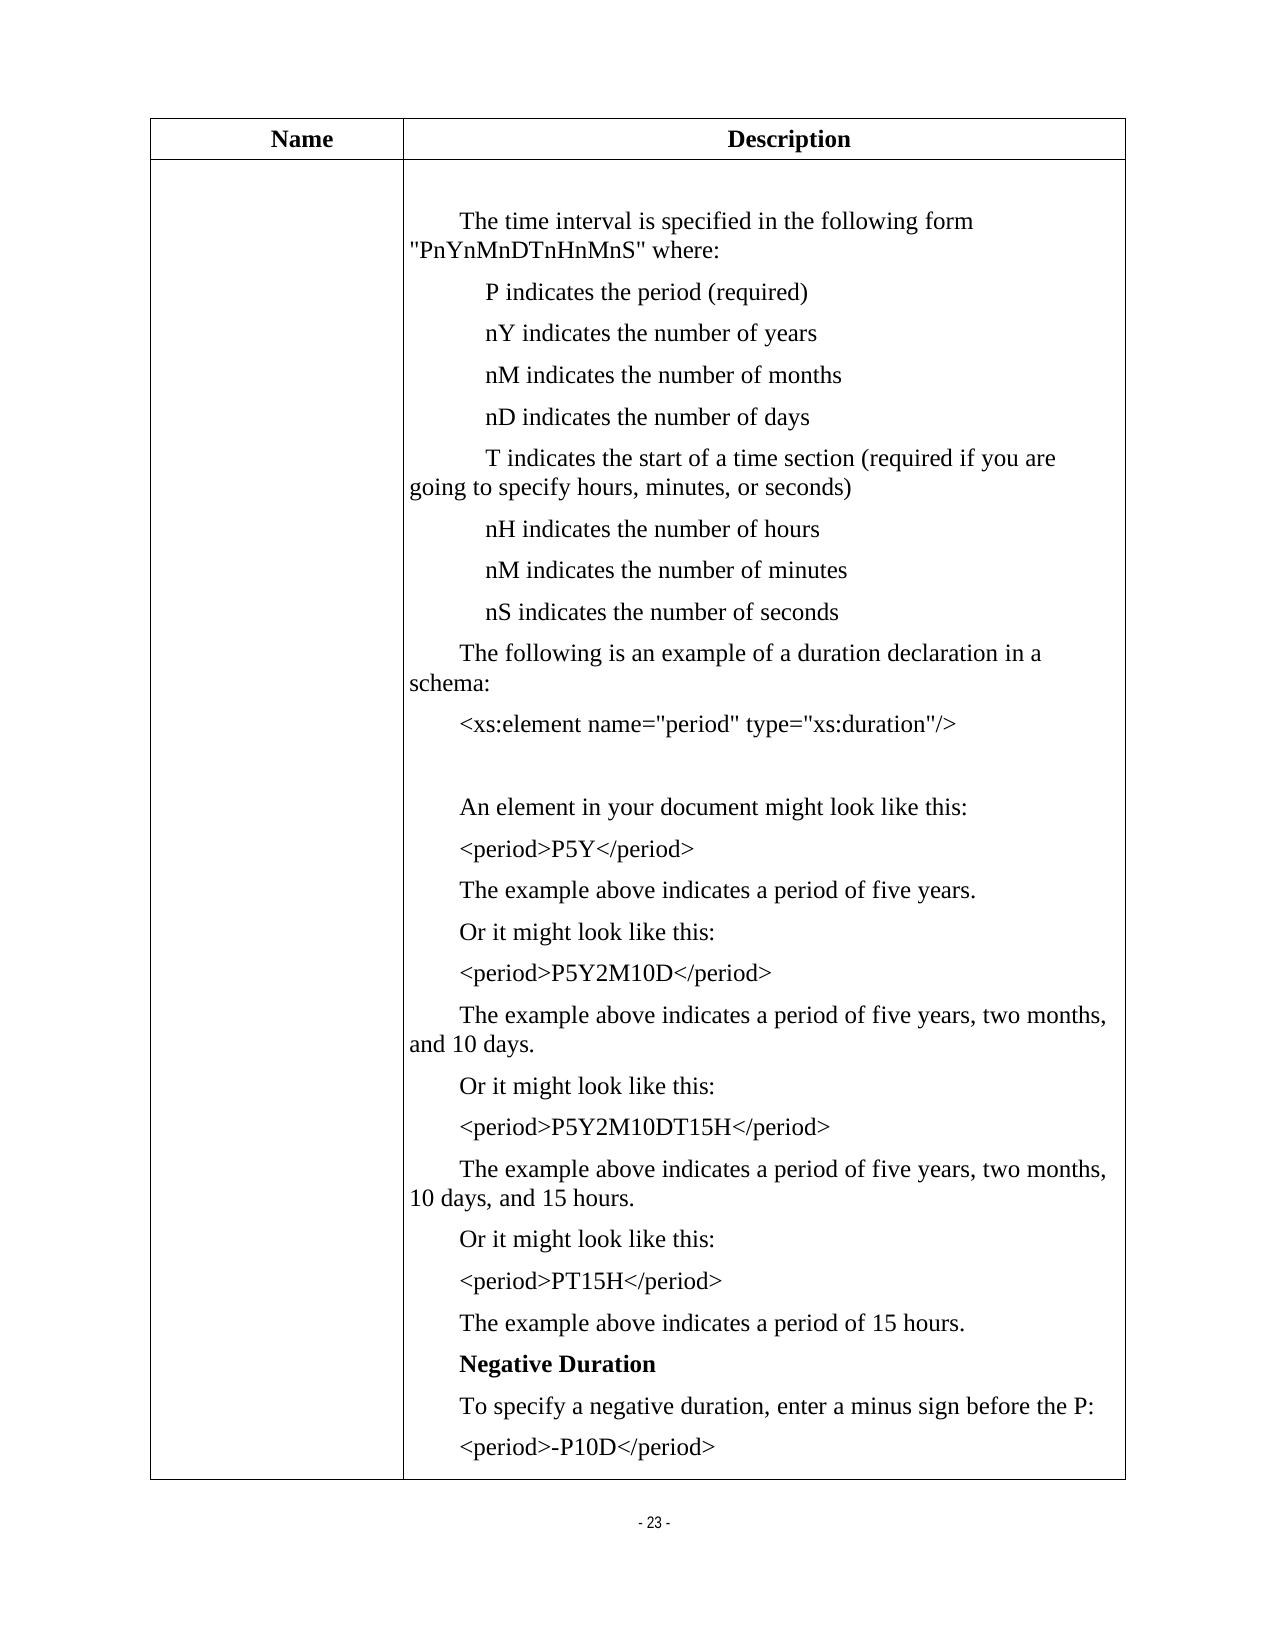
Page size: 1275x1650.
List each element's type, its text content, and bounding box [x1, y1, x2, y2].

table_header Name [151, 119, 403, 159]
table_header Description [404, 119, 1125, 159]
table_cell The time interval is specified in the following form "PnYnMnDTnHnMnS" where: P indicates the period (required) nY indicates the number of years nM indicates the number of months nD indicates the number of days T indicates the start of a time section (required if you are going to specify hours, minutes, or seconds) nH indicates the number of hours nM indicates the number of minutes nS indicates the number of seconds The following is an example of a duration declaration in a schema: <xs:element name="period" type="xs:duration"/> An element in your document might look like this: <period>P5Y</period> The example above indicates a period of five years. Or it might look like this: <period>P5Y2M10D</period> The example above indicates a period of five years, two months, and 10 days. Or it might look like this: <period>P5Y2M10DT15H</period> The example above indicates a period of five years, two months, 10 days, and 15 hours. Or it might look like this: <period>PT15H</period> The example above indicates a period of 15 hours. Negative Duration To specify a negative duration, enter a minus sign before the P: <period>-P10D</period> [404, 160, 1125, 1479]
table_cell [151, 160, 403, 1479]
